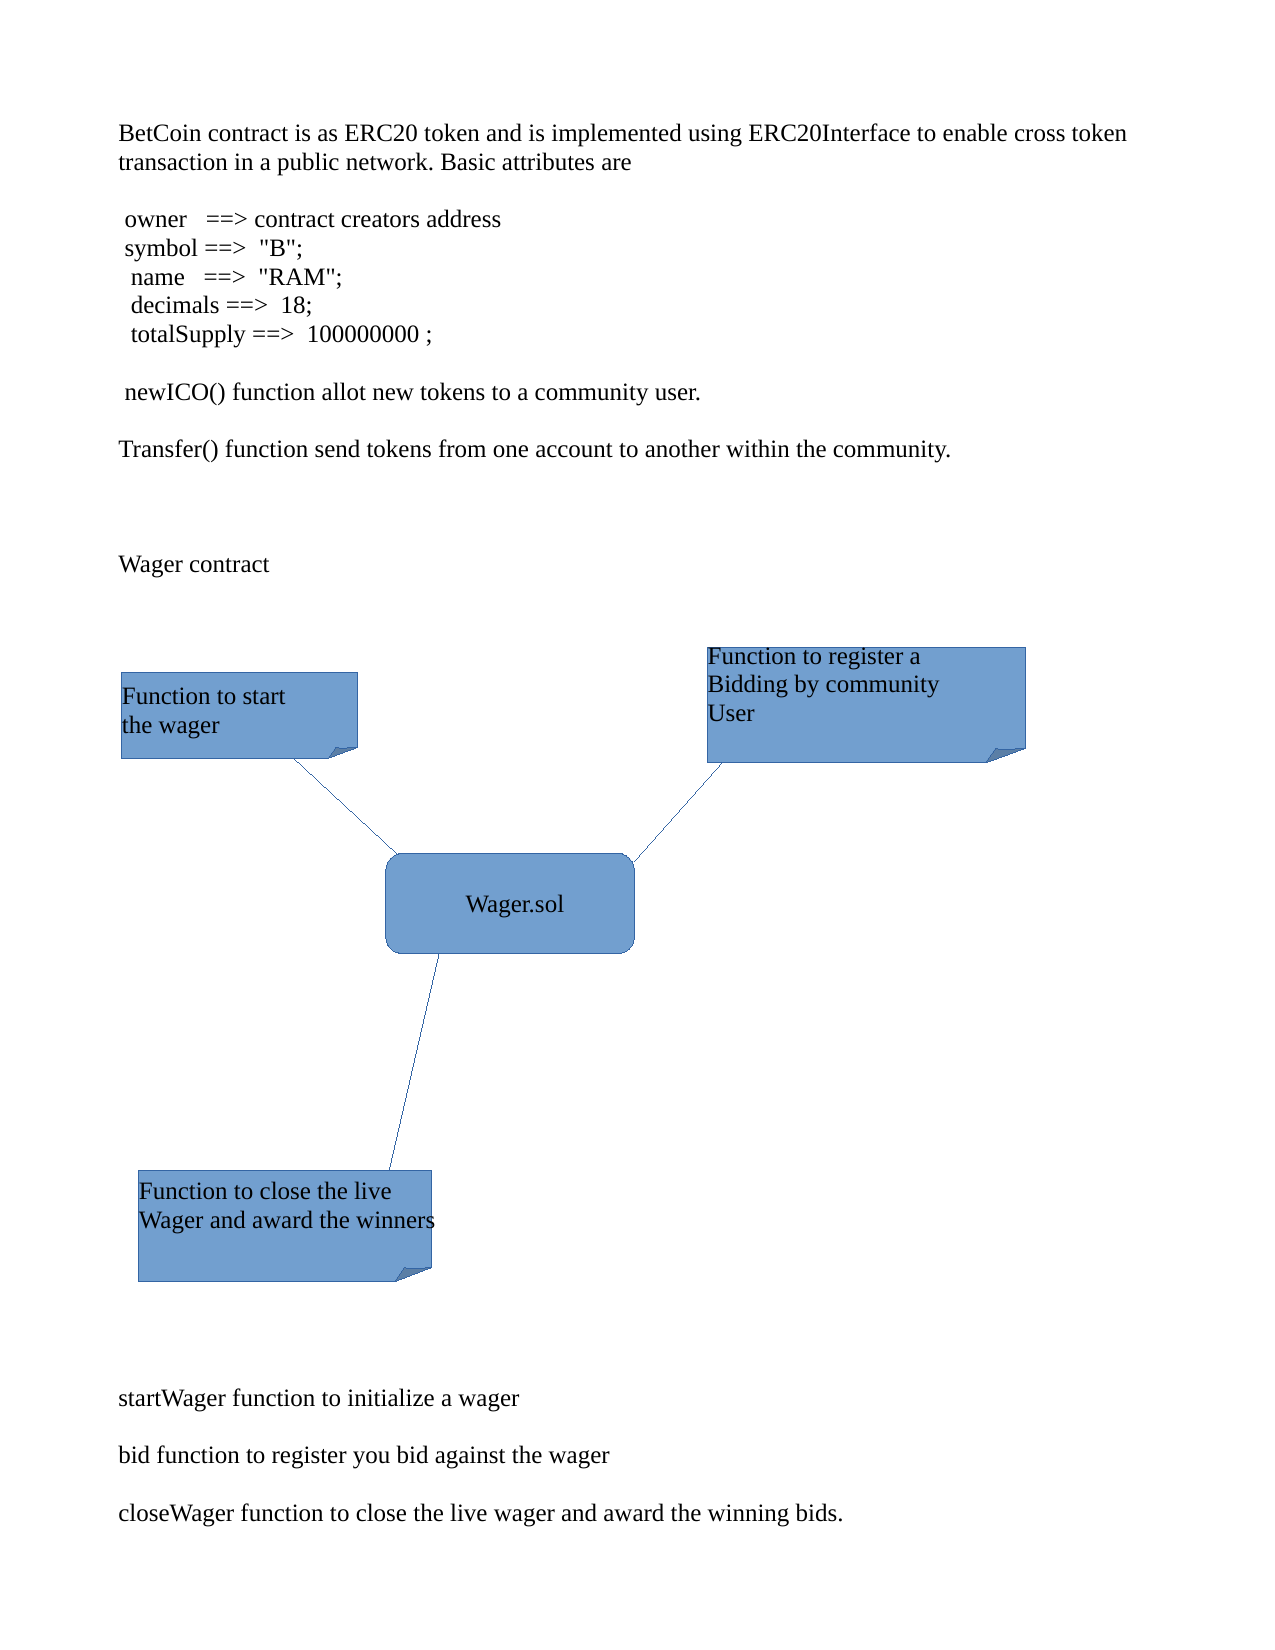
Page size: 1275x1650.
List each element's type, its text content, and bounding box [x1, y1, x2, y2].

text decimals ==> 18; [118, 291, 1157, 319]
text Transfer() function send tokens from one account to another within the community. [118, 434, 1157, 463]
text owner ==> contract creators address [118, 204, 1157, 233]
text Wager contract [118, 549, 1157, 578]
text bid function to register you bid against the wager [118, 1441, 1157, 1469]
text BetCoin contract is as ERC20 token and is implemented using ERC20Interface to enable cross token transaction in a public network. Basic attributes are [118, 118, 1157, 176]
text newICO() function allot new tokens to a community user. [118, 377, 1157, 406]
text closeWager function to close the live wager and award the winning bids. [118, 1498, 1157, 1527]
text totalSupply ==> 100000000 ; [118, 319, 1157, 348]
text startWager function to initialize a wager [118, 1383, 1157, 1412]
text name ==> "RAM"; [118, 262, 1157, 291]
text symbol ==> "B"; [118, 233, 1157, 262]
